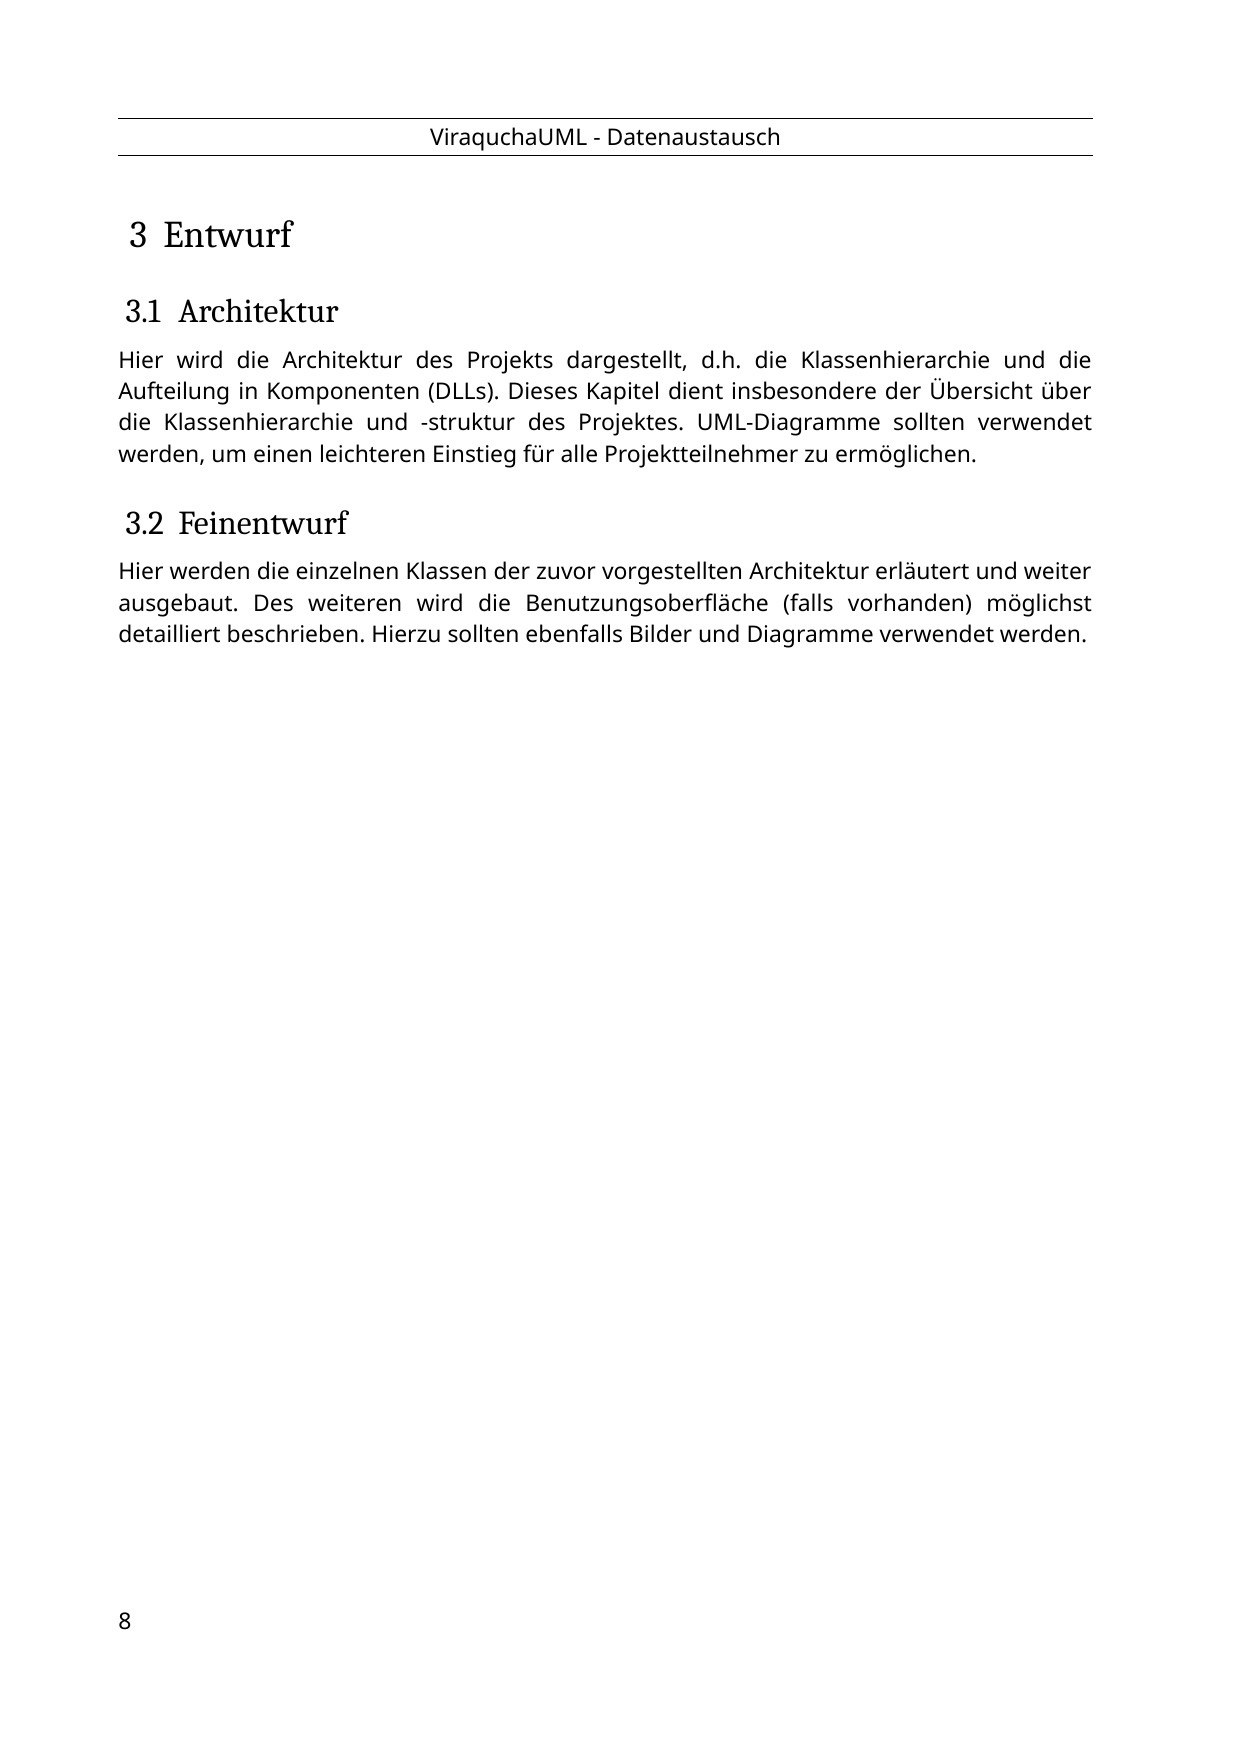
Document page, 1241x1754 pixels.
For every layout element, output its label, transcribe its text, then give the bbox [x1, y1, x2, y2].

subtitle Feinentwurf [118, 504, 1093, 543]
text Hier werden die einzelnen Klassen der zuvor vorgestellten Architektur erläutert und weiter ausgebaut. Des weiteren wird die Benutzungsoberfläche (falls vorhanden) möglichst detailliert beschrieben. Hierzu sollten ebenfalls Bilder und Diagramme verwendet werden. [118, 555, 1093, 649]
subtitle Architektur [118, 293, 1093, 331]
subtitle Entwurf [118, 210, 1093, 259]
text Hier wird die Architektur des Projekts dargestellt, d.h. die Klassenhierarchie und die Aufteilung in Komponenten (DLLs). Dieses Kapitel dient insbesondere der Übersicht über die Klassenhierarchie und -struktur des Projektes. UML-Diagramme sollten verwendet werden, um einen leichteren Einstieg für alle Projektteilnehmer zu ermöglichen. [118, 344, 1093, 469]
